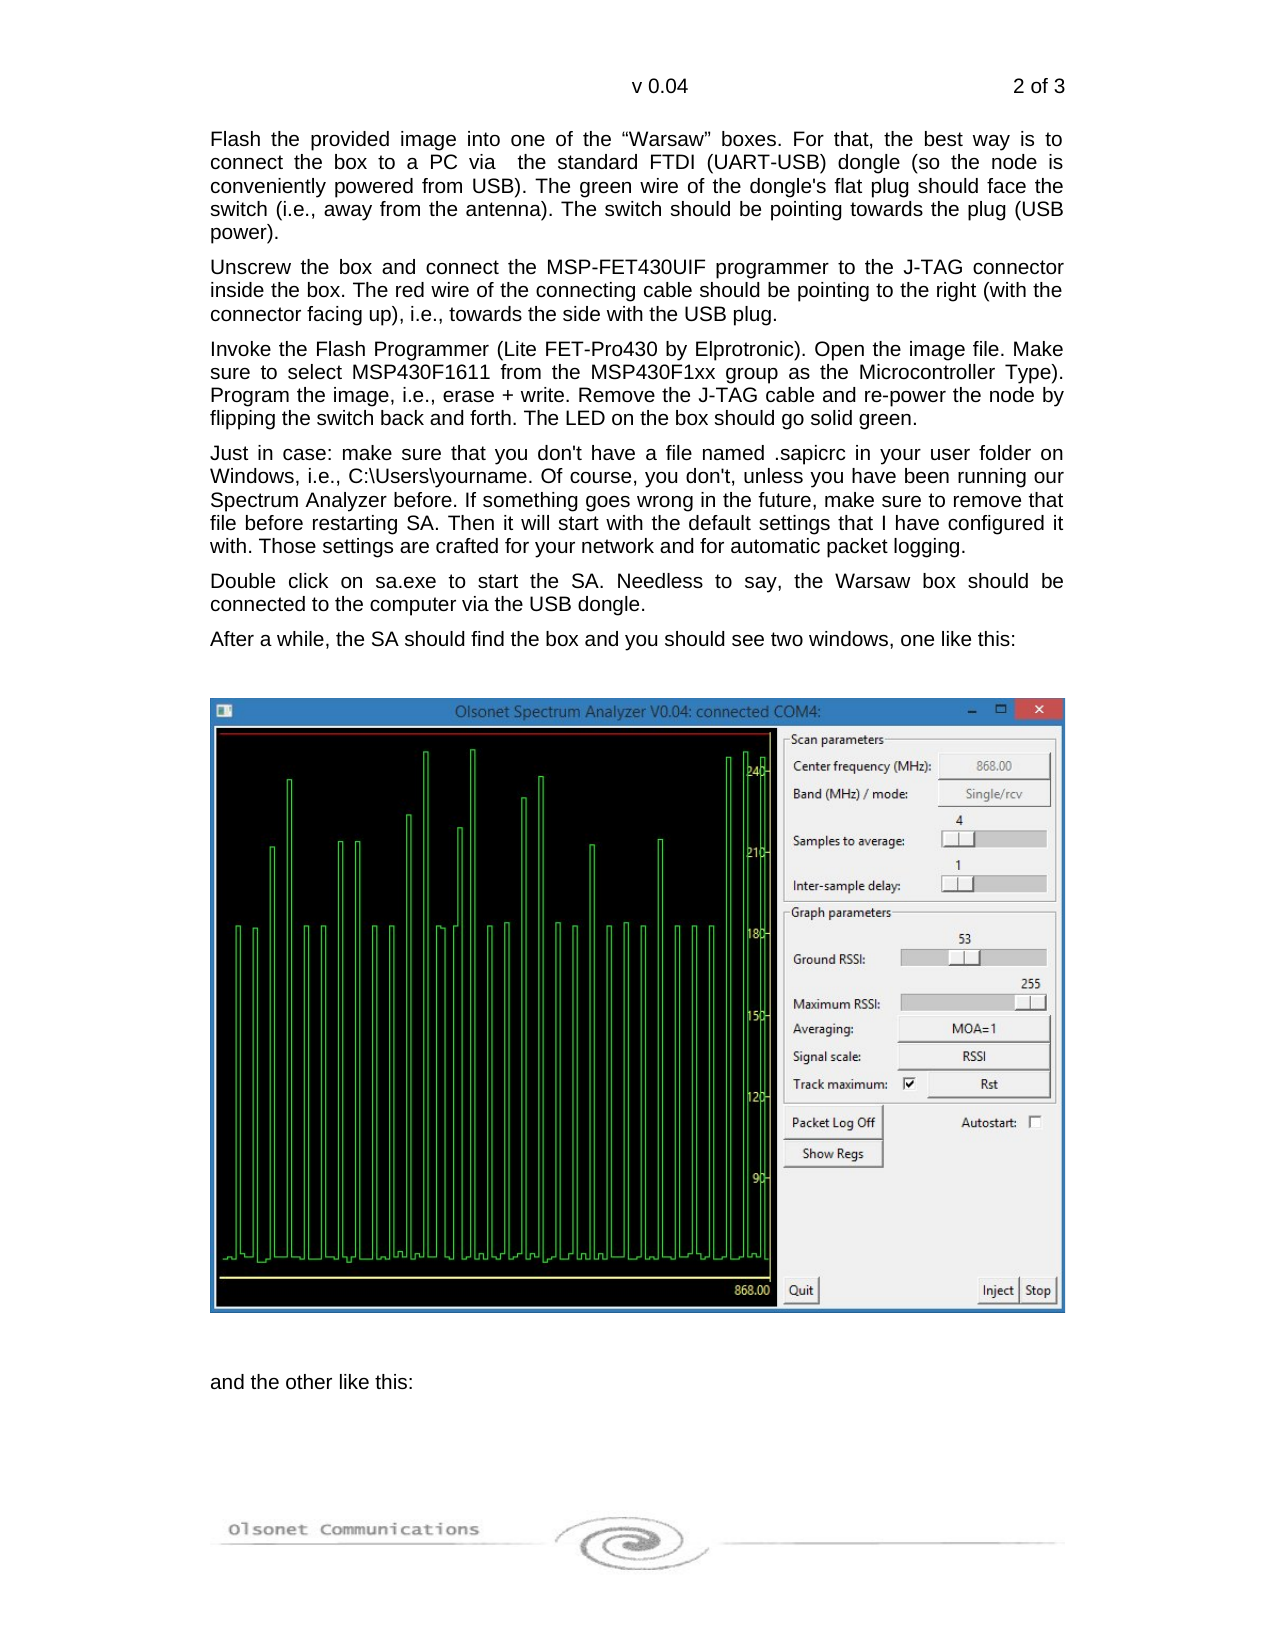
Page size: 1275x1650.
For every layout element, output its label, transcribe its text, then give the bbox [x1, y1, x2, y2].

text Unscrew the box and connect the MSP-FET430UIF programmer to the J-TAG connector inside the box. The red wire of the connecting cable should be pointing to the right (with the connector facing up), i.e., towards the side with the USB plug. [210, 256, 1065, 325]
text Flash the provided image into one of the “Warsaw” boxes. For that, the best way is to connect the box to a PC via the standard FTDI (UART-USB) dongle (so the node is conveniently powered from USB). The green wire of the dongle's flat plug should face the switch (i.e., away from the antenna). The switch should be pointing towards the plug (USB power). [210, 128, 1065, 244]
picture [210, 1501, 1065, 1593]
text Just in case: make sure that you don't have a file named .sapicrc in your user folder on Windows, i.e., C:\Users\yourname. Of course, you don't, unless you have been running our Spectrum Analyzer before. If something goes wrong in the future, make sure to remove that file before restarting SA. Then it will start with the default settings that I have configured it with. Those settings are crafted for your network and for automatic packet logging. [210, 442, 1065, 558]
text and the other like this: [210, 1371, 1065, 1394]
text Double click on sa.exe to start the SA. Needless to say, the Warsaw box should be connected to the computer via the USB dongle. [210, 570, 1065, 616]
text After a while, the SA should find the box and you should see two windows, one like this: [210, 628, 1065, 651]
text Invoke the Flash Programmer (Lite FET-Pro430 by Elprotronic). Open the image file. Make sure to select MSP430F1611 from the MSP430F1xx group as the Microcontroller Type). Program the image, i.e., erase + write. Remove the J-TAG cable and re-power the node by flipping the switch back and forth. The LED on the box should go solid green. [210, 337, 1065, 430]
picture [210, 698, 1066, 1313]
